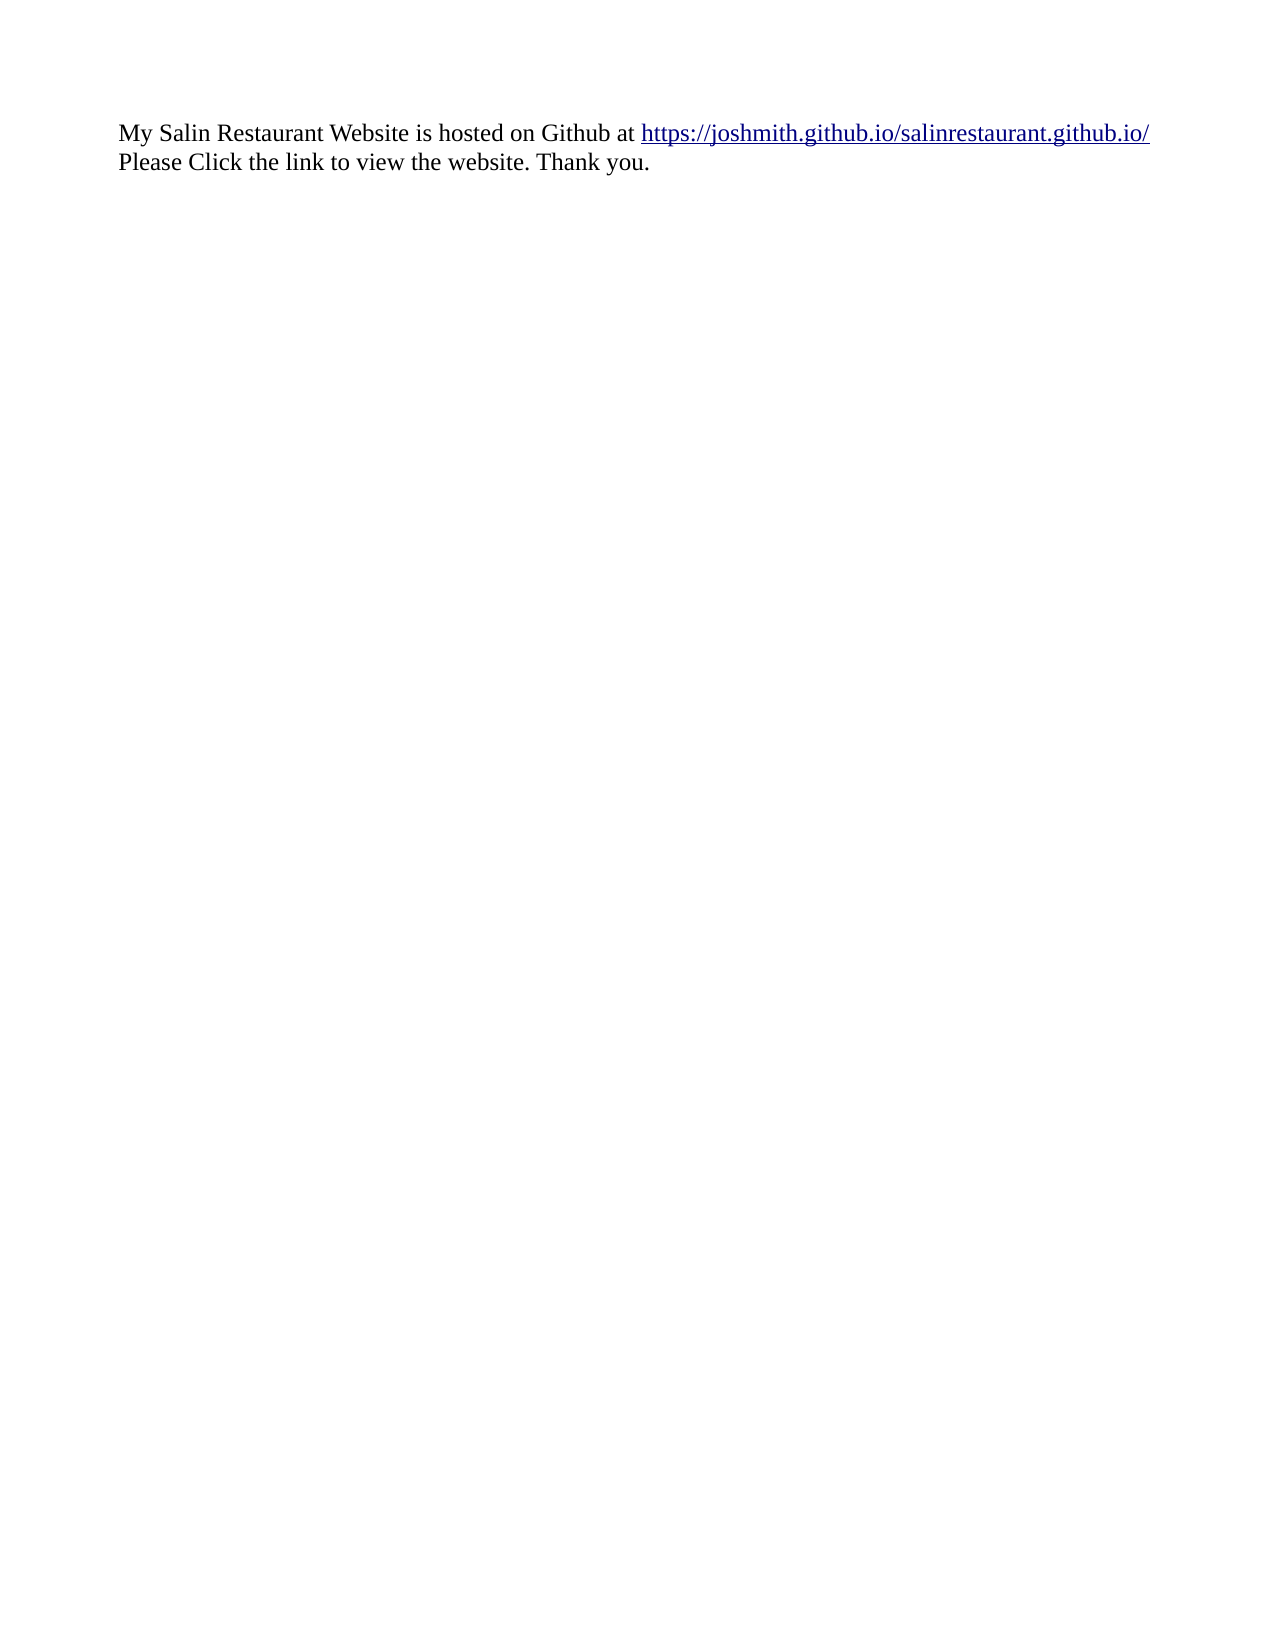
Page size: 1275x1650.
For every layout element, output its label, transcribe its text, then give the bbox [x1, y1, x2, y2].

text Please Click the link to view the website. Thank you. [118, 147, 1157, 176]
text My Salin Restaurant Website is hosted on Github at https://joshmith.github.io/salinrestaurant.github.io/ [118, 118, 1157, 147]
